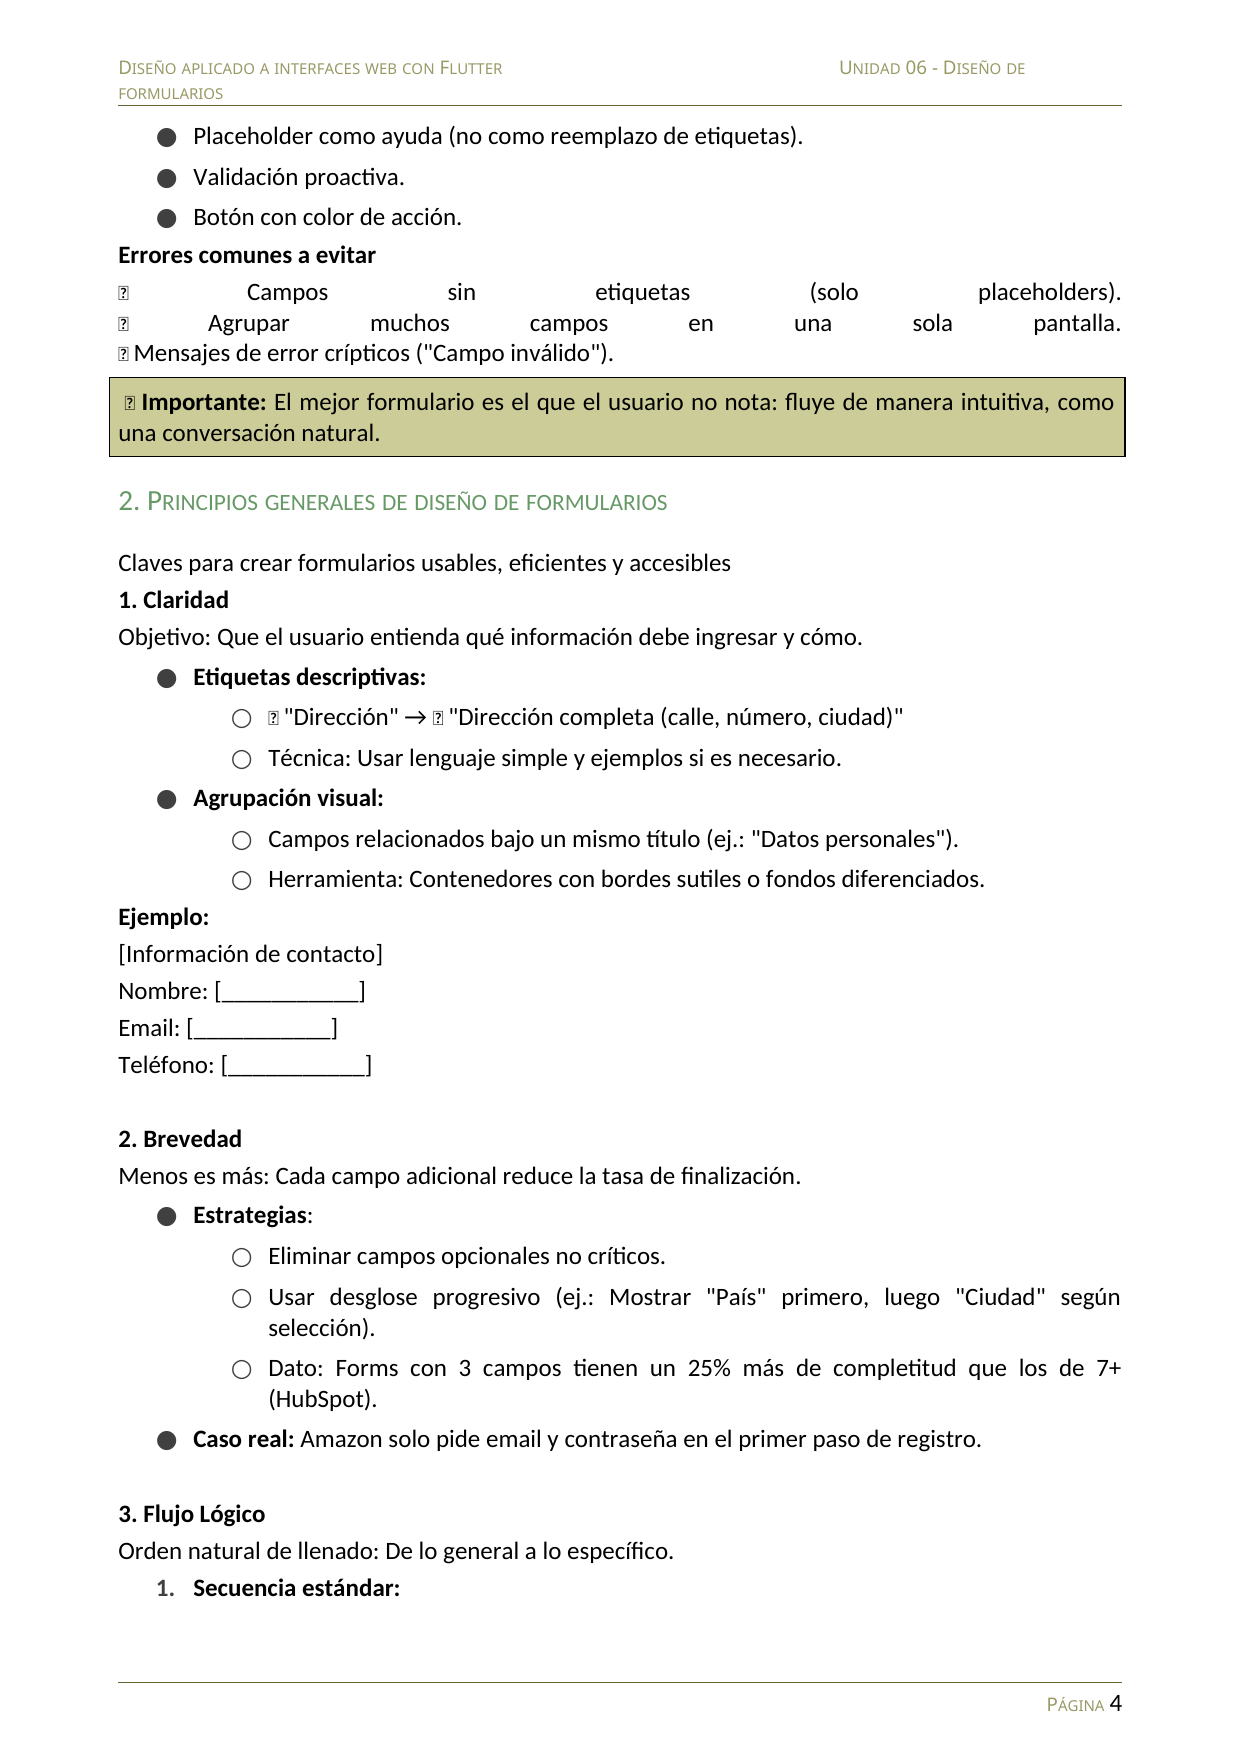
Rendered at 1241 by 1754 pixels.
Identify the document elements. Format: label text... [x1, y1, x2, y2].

list Eliminar campos opcionales no críticos. [231, 1238, 1122, 1272]
text 1. Claridad [118, 584, 1122, 615]
list Dato: Forms con 3 campos tienen un 25% más de completitud que los de 7+ (HubSpot). [231, 1349, 1122, 1414]
list Técnica: Usar lenguaje simple y ejemplos si es necesario. [231, 739, 1122, 773]
text Orden natural de llenado: De lo general a lo específico. [118, 1535, 1122, 1565]
list Validación proactiva. [156, 158, 1122, 193]
list Campos relacionados bajo un mismo título (ej.: "Datos personales"). [231, 820, 1122, 854]
list Agrupación visual: [156, 780, 1122, 814]
list Botón con color de acción. [156, 199, 1122, 233]
subtitle 2. Principios generales de diseño de formularios [118, 482, 1122, 517]
list Usar desglose progresivo (ej.: Mostrar "País" primero, luego "Ciudad" según selección). [231, 1278, 1122, 1343]
text 2. Brevedad [118, 1123, 1122, 1154]
text Email: [___________] [118, 1012, 1122, 1043]
text Teléfono: [___________] [118, 1049, 1122, 1080]
text 3. Flujo Lógico [118, 1498, 1122, 1528]
list Herramienta: Contenedores con bordes sutiles o fondos diferenciados. [231, 861, 1122, 895]
text 📖 Importante: El mejor formulario es el que el usuario no nota: fluye de manera intuitiva, como una conversación natural. [110, 378, 1124, 456]
text Errores comunes a evitar [118, 239, 1122, 270]
list Placeholder como ayuda (no como reemplazo de etiquetas). [156, 118, 1122, 152]
text ❌ Campos sin etiquetas (solo placeholders). ❌ Agrupar muchos campos en una sola pantalla. ❌ Mensajes de error crípticos ("Campo inválido"). [118, 277, 1122, 368]
text [Información de contacto] [118, 938, 1122, 969]
list Etiquetas descriptivas: [156, 658, 1122, 692]
text Objetivo: Que el usuario entienda qué información debe ingresar y cómo. [118, 621, 1122, 652]
text Ejemplo: [118, 901, 1122, 932]
text Claves para crear formularios usables, eficientes y accesibles [118, 547, 1122, 578]
text Nombre: [___________] [118, 975, 1122, 1006]
text Menos es más: Cada campo adicional reduce la tasa de finalización. [118, 1160, 1122, 1191]
list Caso real: Amazon solo pide email y contraseña en el primer paso de registro. [156, 1420, 1122, 1454]
list ❌ "Dirección" → ✅ "Dirección completa (calle, número, ciudad)" [231, 699, 1122, 733]
list Estrategias: [156, 1197, 1122, 1231]
list Secuencia estándar: [156, 1572, 1122, 1602]
